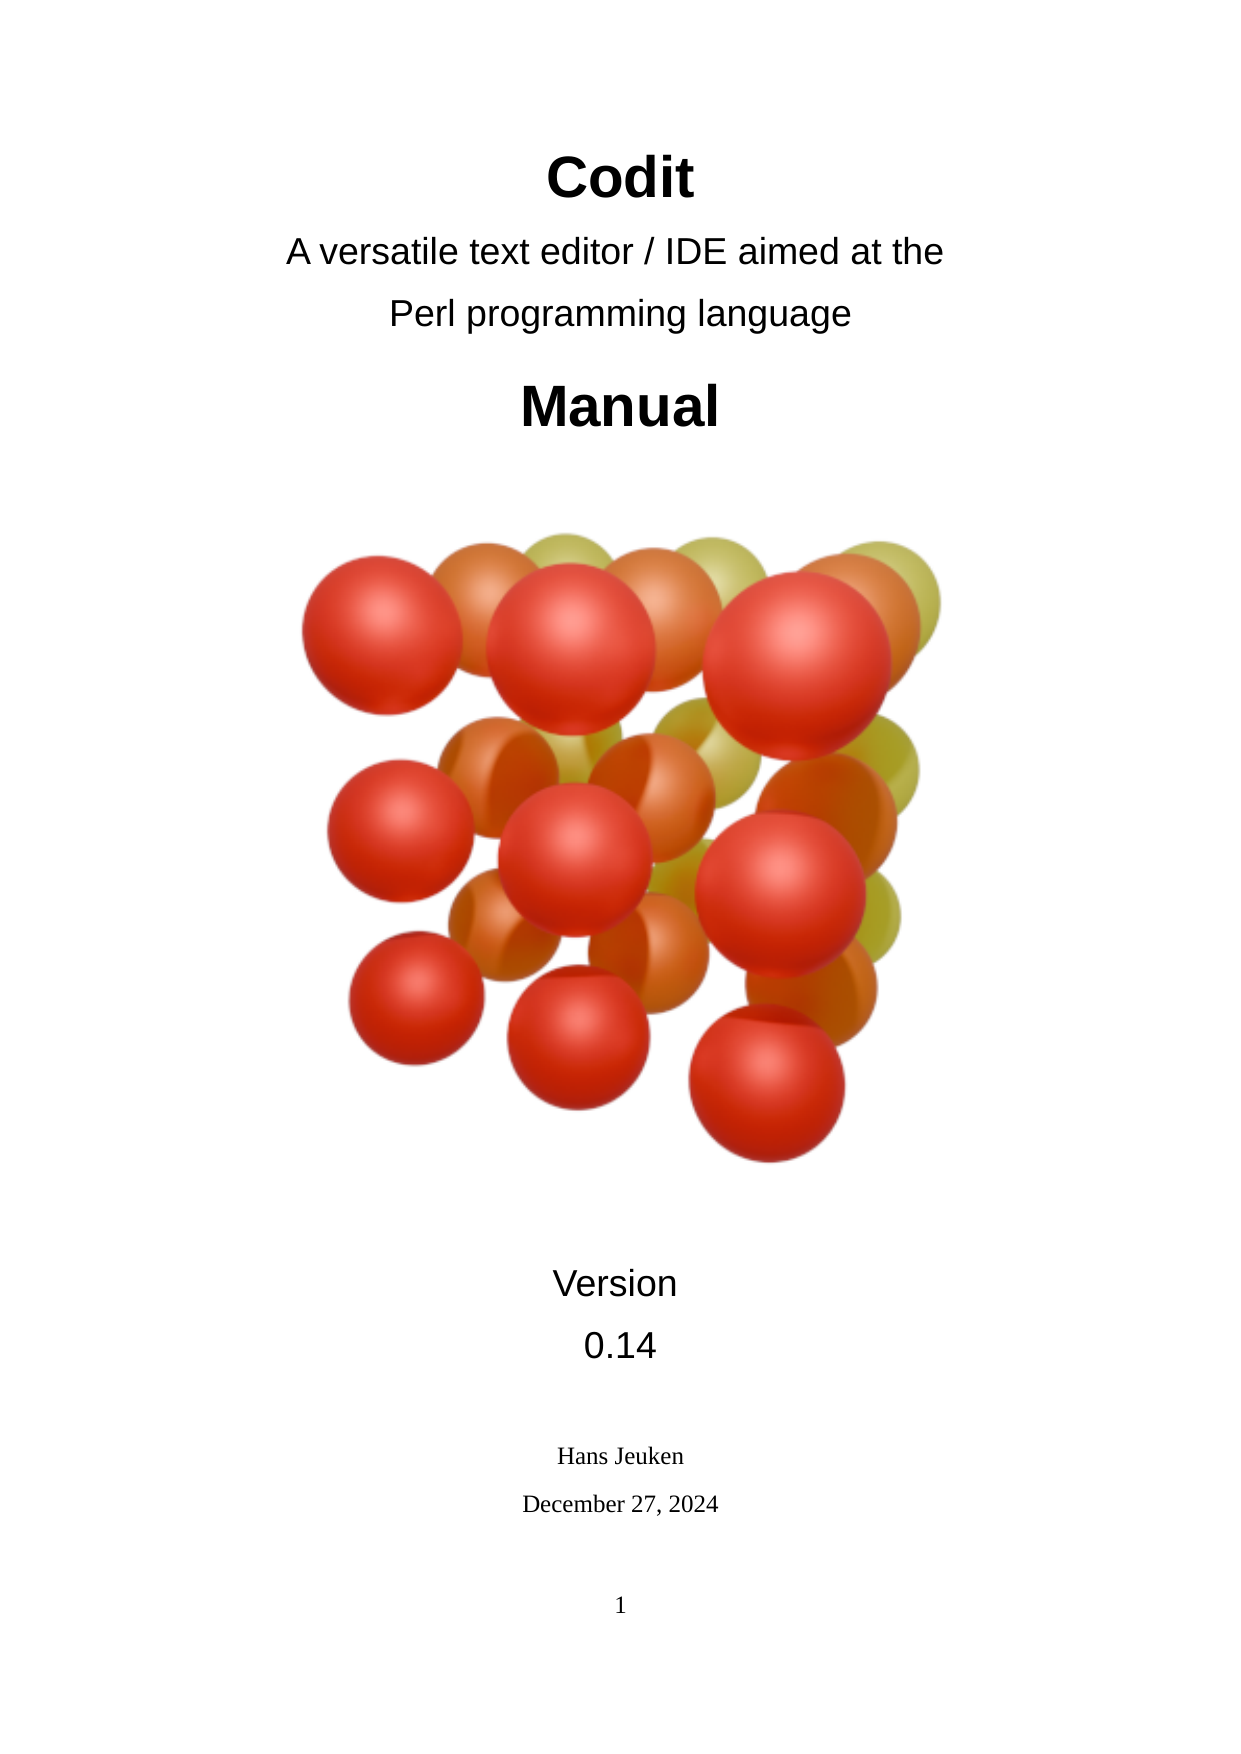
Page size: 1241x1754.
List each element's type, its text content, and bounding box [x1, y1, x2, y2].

subtitle A versatile text editor / IDE aimed at the [118, 229, 1122, 272]
subtitle 0.14 [118, 1323, 1122, 1367]
subtitle Perl programming language [118, 291, 1122, 334]
text December 27, 2024 [118, 1489, 1122, 1517]
text Hans Jeuken [118, 1441, 1122, 1470]
picture [286, 519, 954, 1186]
subtitle Version [118, 1262, 1122, 1305]
title Codit [118, 143, 1122, 210]
title Manual [118, 371, 1122, 438]
